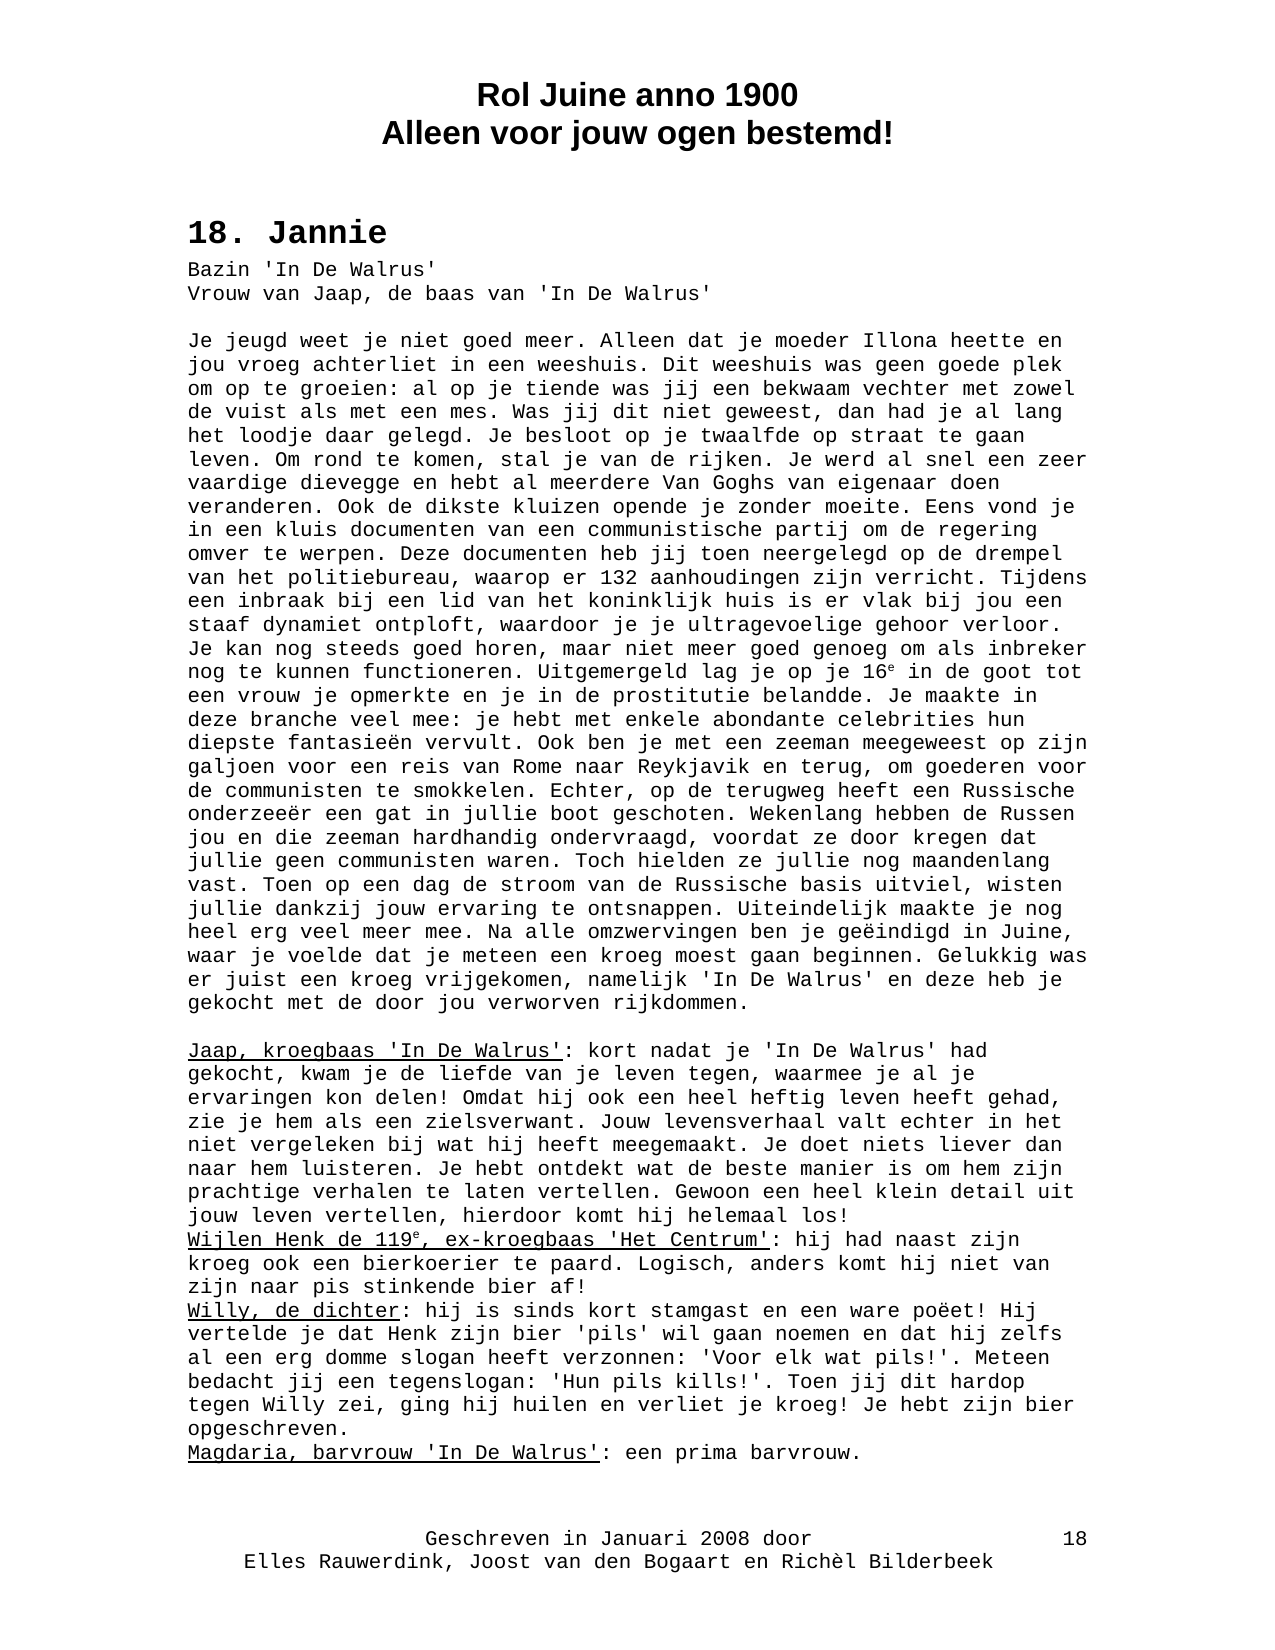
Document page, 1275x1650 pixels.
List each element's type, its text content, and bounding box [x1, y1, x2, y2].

text Willy, de dichter: hij is sinds kort stamgast en een ware poëet! Hij vertelde je dat Henk zijn bier 'pils' wil gaan noemen en dat hij zelfs al een erg domme slogan heeft verzonnen: 'Voor elk wat pils!'. Meteen bedacht jij een tegenslogan: 'Hun pils kills!'. Toen jij dit hardop tegen Willy zei, ging hij huilen en verliet je kroeg! Je hebt zijn bier opgeschreven. [187, 1300, 1087, 1442]
subtitle 18. Jannie [187, 215, 1087, 253]
text Jaap, kroegbaas 'In De Walrus': kort nadat je 'In De Walrus' had gekocht, kwam je de liefde van je leven tegen, waarmee je al je ervaringen kon delen! Omdat hij ook een heel heftig leven heeft gehad, zie je hem als een zielsverwant. Jouw levensverhaal valt echter in het niet vergeleken bij wat hij heeft meegemaakt. Je doet niets liever dan naar hem luisteren. Je hebt ontdekt wat de beste manier is om hem zijn prachtige verhalen te laten vertellen. Gewoon een heel klein detail uit jouw leven vertellen, hierdoor komt hij helemaal los! [187, 1040, 1087, 1229]
text Vrouw van Jaap, de baas van 'In De Walrus' [187, 283, 1087, 307]
text Bazin 'In De Walrus' [187, 259, 1087, 283]
text Je jeugd weet je niet goed meer. Alleen dat je moeder Illona heette en jou vroeg achterliet in een weeshuis. Dit weeshuis was geen goede plek om op te groeien: al op je tiende was jij een bekwaam vechter met zowel de vuist als met een mes. Was jij dit niet geweest, dan had je al lang het loodje daar gelegd. Je besloot op je twaalfde op straat te gaan leven. Om rond te komen, stal je van de rijken. Je werd al snel een zeer vaardige dievegge en hebt al meerdere Van Goghs van eigenaar doen veranderen. Ook de dikste kluizen opende je zonder moeite. Eens vond je in een kluis documenten van een communistische partij om de regering omver te werpen. Deze documenten heb jij toen neergelegd op de drempel van het politiebureau, waarop er 132 aanhoudingen zijn verricht. Tijdens een inbraak bij een lid van het koninklijk huis is er vlak bij jou een staaf dynamiet ontploft, waardoor je je ultragevoelige gehoor verloor. Je kan nog steeds goed horen, maar niet meer goed genoeg om als inbreker nog te kunnen functioneren. Uitgemergeld lag je op je 16e in de goot tot een vrouw je opmerkte en je in de prostitutie belandde. Je maakte in deze branche veel mee: je hebt met enkele abondante celebrities hun diepste fantasieën vervult. Ook ben je met een zeeman meegeweest op zijn galjoen voor een reis van Rome naar Reykjavik en terug, om goederen voor de communisten te smokkelen. Echter, op de terugweg heeft een Russische onderzeeër een gat in jullie boot geschoten. Wekenlang hebben de Russen jou en die zeeman hardhandig ondervraagd, voordat ze door kregen dat jullie geen communisten waren. Toch hielden ze jullie nog maandenlang vast. Toen op een dag de stroom van de Russische basis uitviel, wisten jullie dankzij jouw ervaring te ontsnappen. Uiteindelijk maakte je nog heel erg veel meer mee. Na alle omzwervingen ben je geëindigd in Juine, waar je voelde dat je meteen een kroeg moest gaan beginnen. Gelukkig was er juist een kroeg vrijgekomen, namelijk 'In De Walrus' en deze heb je gekocht met de door jou verworven rijkdommen. [187, 330, 1087, 1016]
text Magdaria, barvrouw 'In De Walrus': een prima barvrouw. [187, 1442, 1087, 1465]
text Wijlen Henk de 119e, ex-kroegbaas 'Het Centrum': hij had naast zijn kroeg ook een bierkoerier te paard. Logisch, anders komt hij niet van zijn naar pis stinkende bier af! [187, 1229, 1087, 1300]
